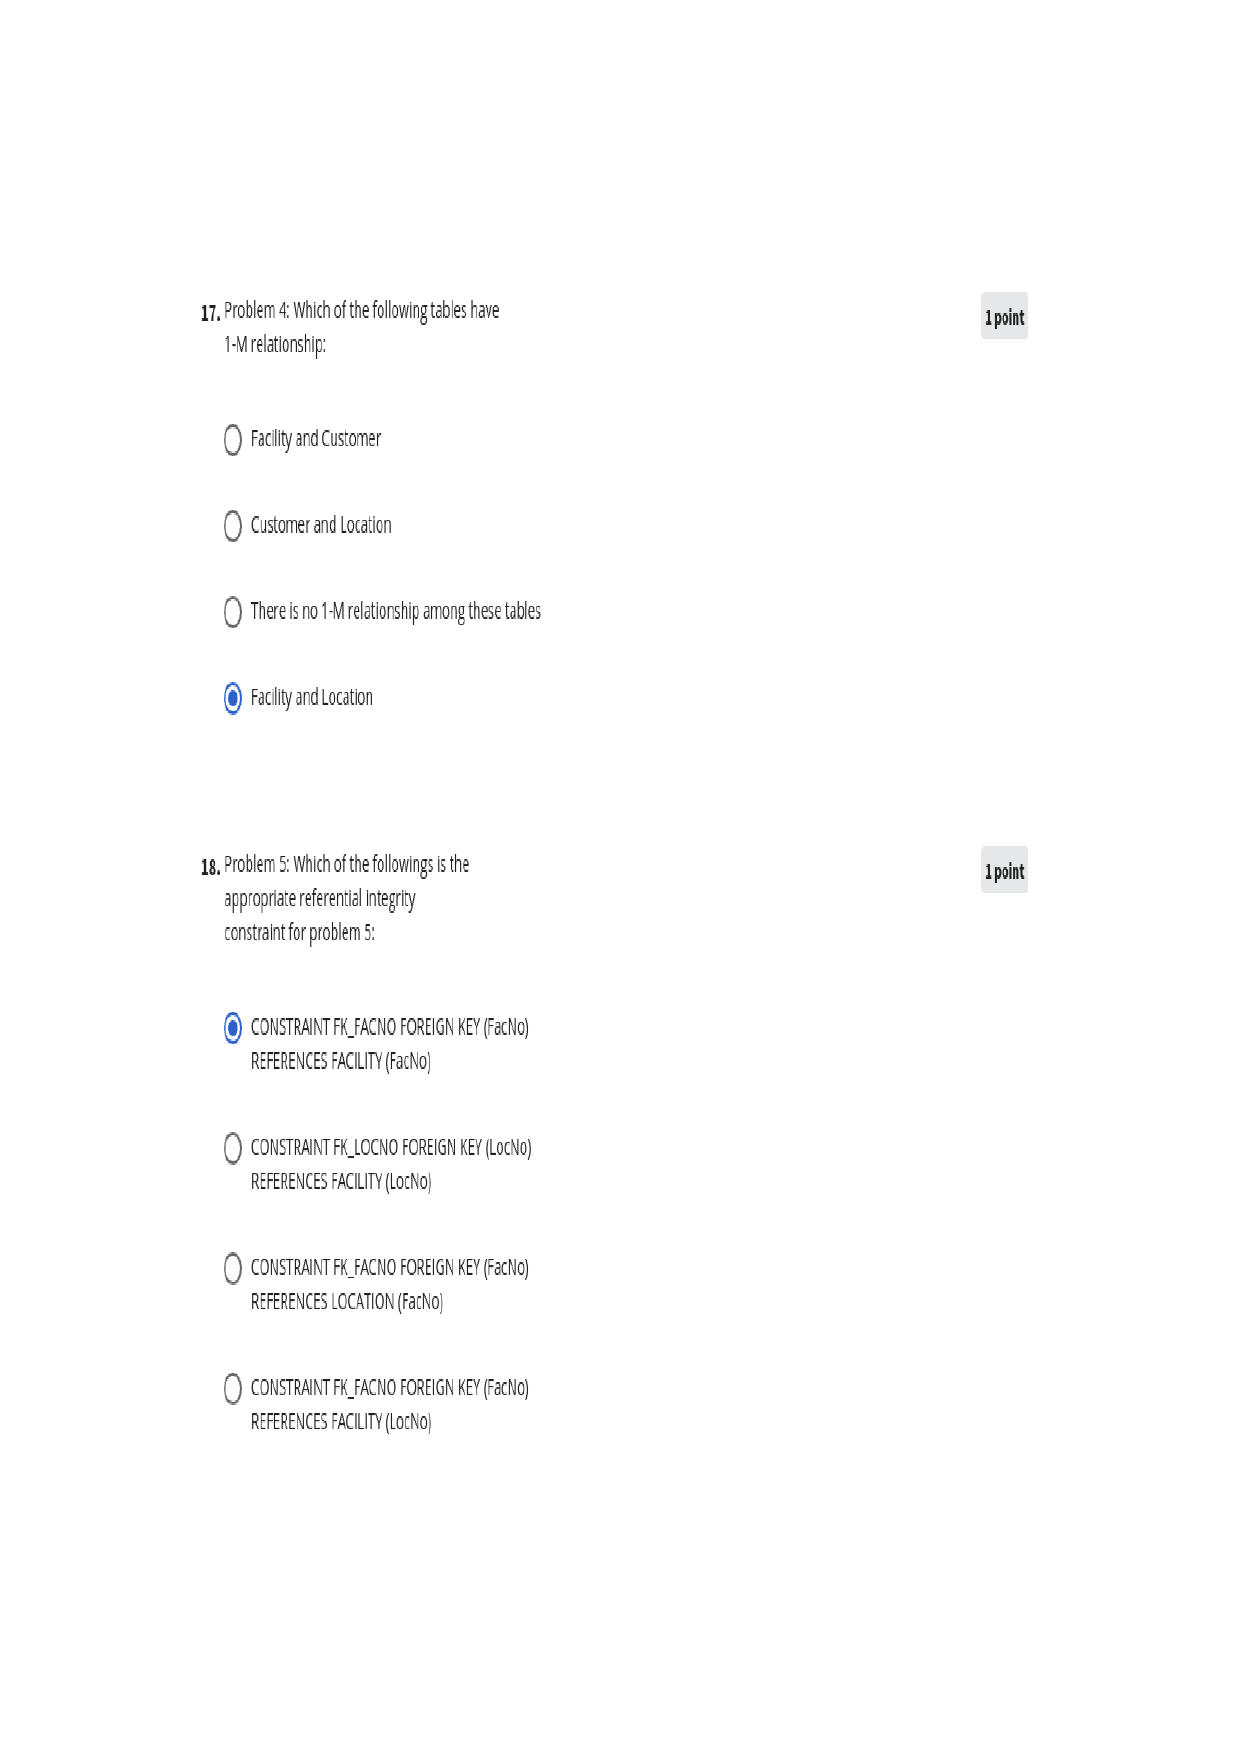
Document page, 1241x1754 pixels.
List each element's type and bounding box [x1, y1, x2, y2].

picture [118, 252, 1123, 1451]
